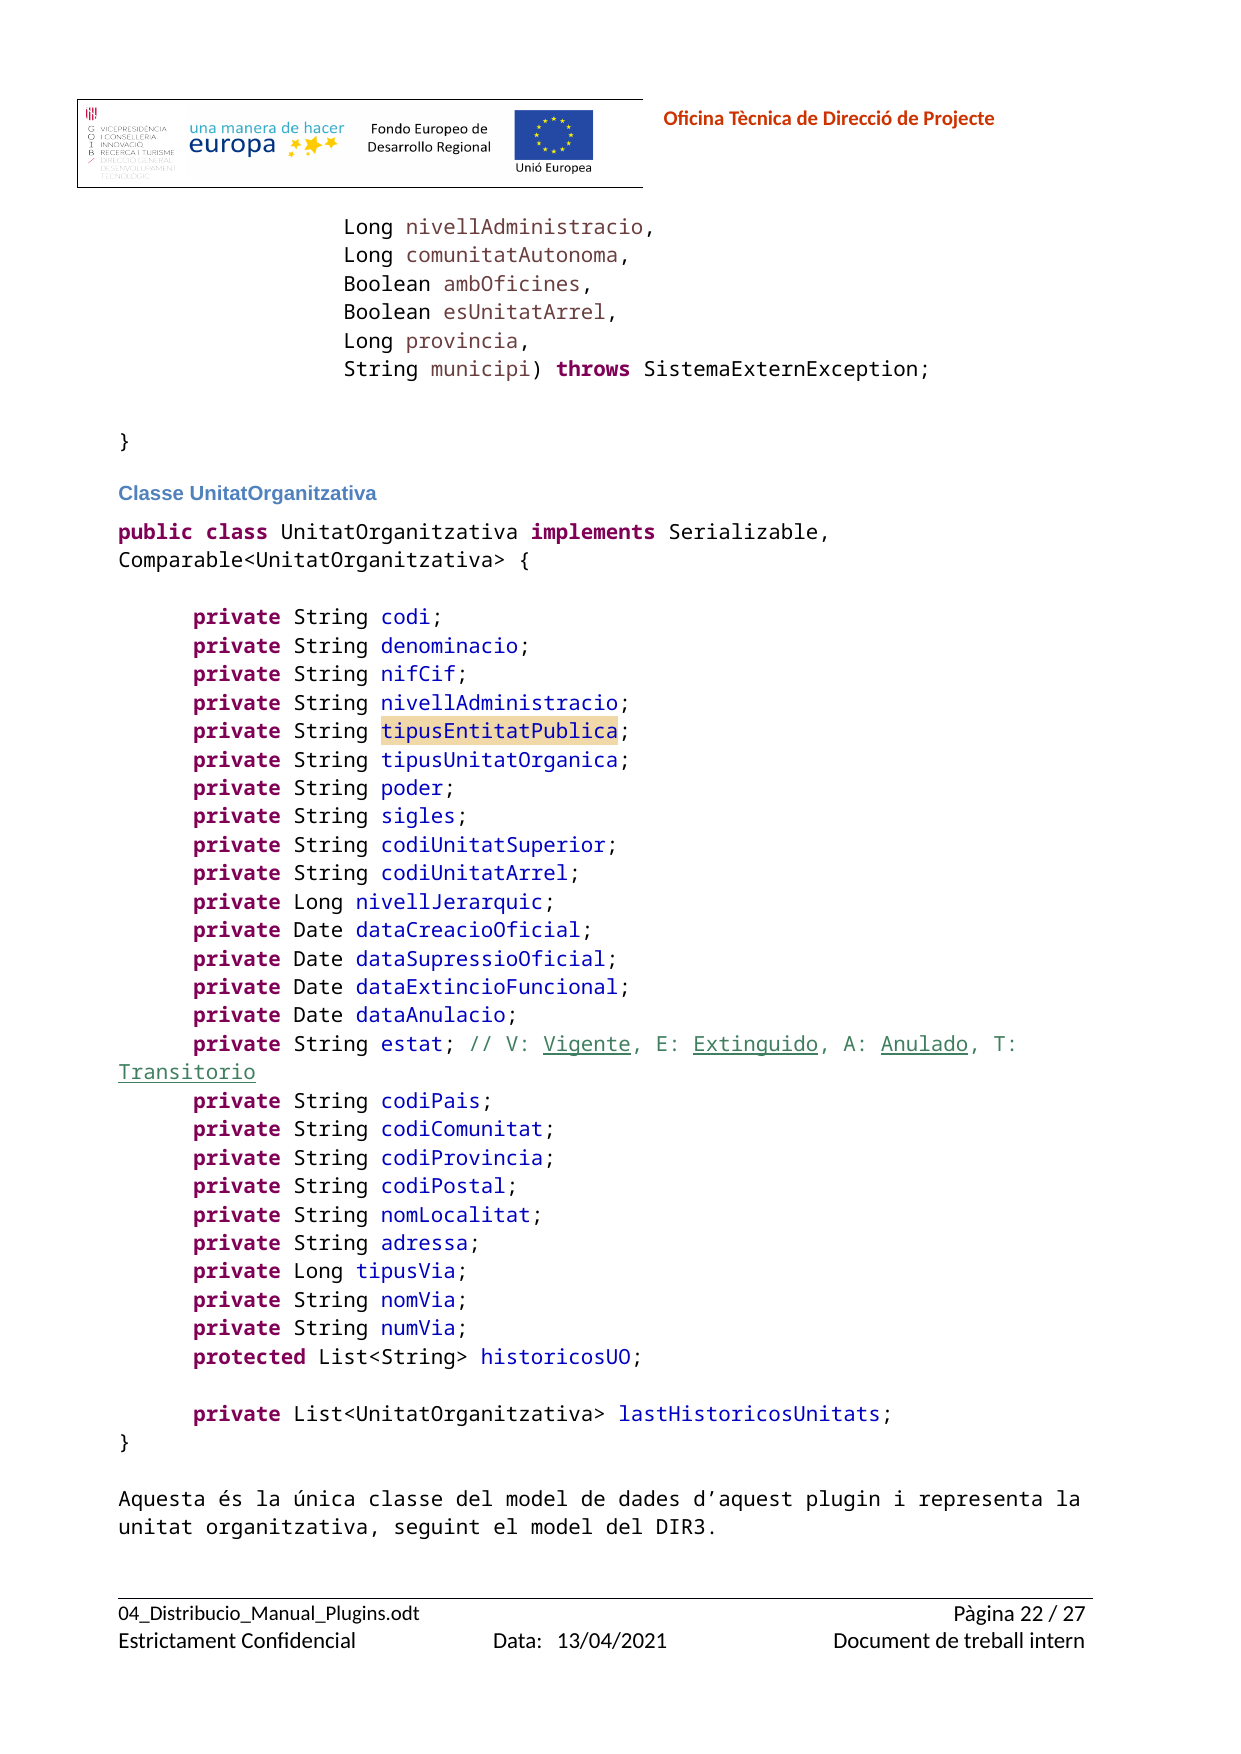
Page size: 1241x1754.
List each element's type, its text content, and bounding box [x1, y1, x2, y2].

text private Long nivellJerarquic; [118, 887, 1122, 915]
text private String poder; [118, 773, 1122, 802]
text Long nivellAdministracio, [118, 212, 1122, 241]
text Aquesta és la única classe del model de dades d’aquest plugin i representa la unitat organitzativa, seguint el model del DIR3. [118, 1484, 1122, 1541]
text private Date dataExtincioFuncional; [118, 972, 1122, 1001]
text private Date dataSupressioOficial; [118, 944, 1122, 972]
subtitle Classe UnitatOrganitzativa [118, 481, 1122, 505]
text private String nomLocalitat; [118, 1200, 1122, 1228]
text private String nomVia; [118, 1285, 1122, 1313]
text private String nifCif; [118, 659, 1122, 688]
text private String numVia; [118, 1313, 1122, 1342]
text private String codiUnitatArrel; [118, 858, 1122, 887]
text private String codiComunitat; [118, 1114, 1122, 1143]
text Long provincia, [118, 326, 1122, 354]
text private String adressa; [118, 1228, 1122, 1257]
text private String tipusUnitatOrganica; [118, 745, 1122, 773]
picture [82, 105, 181, 181]
text private List<UnitatOrganitzativa> lastHistoricosUnitats; [118, 1399, 1122, 1427]
text String municipi) throws SistemaExternException; [118, 354, 1122, 383]
subtitle } [118, 426, 1122, 454]
text private String tipusEntitatPublica; [118, 716, 1122, 745]
text private Date dataCreacioOficial; [118, 915, 1122, 944]
text protected List<String> historicosUO; [118, 1342, 1122, 1370]
text Boolean ambOficines, [118, 269, 1122, 297]
text private String sigles; [118, 802, 1122, 830]
text private String denominacio; [118, 631, 1122, 659]
picture [187, 105, 599, 181]
text private String estat; // V: Vigente, E: Extinguido, A: Anulado, T: Transitorio [118, 1029, 1122, 1086]
text private Date dataAnulacio; [118, 1001, 1122, 1029]
text private String codi; [118, 602, 1122, 631]
text private String codiPostal; [118, 1171, 1122, 1200]
text } [118, 1427, 1122, 1456]
text private String codiProvincia; [118, 1143, 1122, 1171]
text private String codiUnitatSuperior; [118, 830, 1122, 858]
text Long comunitatAutonoma, [118, 241, 1122, 269]
text public class UnitatOrganitzativa implements Serializable, Comparable<UnitatOrganitzativa> { [118, 517, 1122, 574]
text private String codiPais; [118, 1086, 1122, 1114]
text private String nivellAdministracio; [118, 688, 1122, 716]
text private Long tipusVia; [118, 1257, 1122, 1285]
text Boolean esUnitatArrel, [118, 297, 1122, 326]
